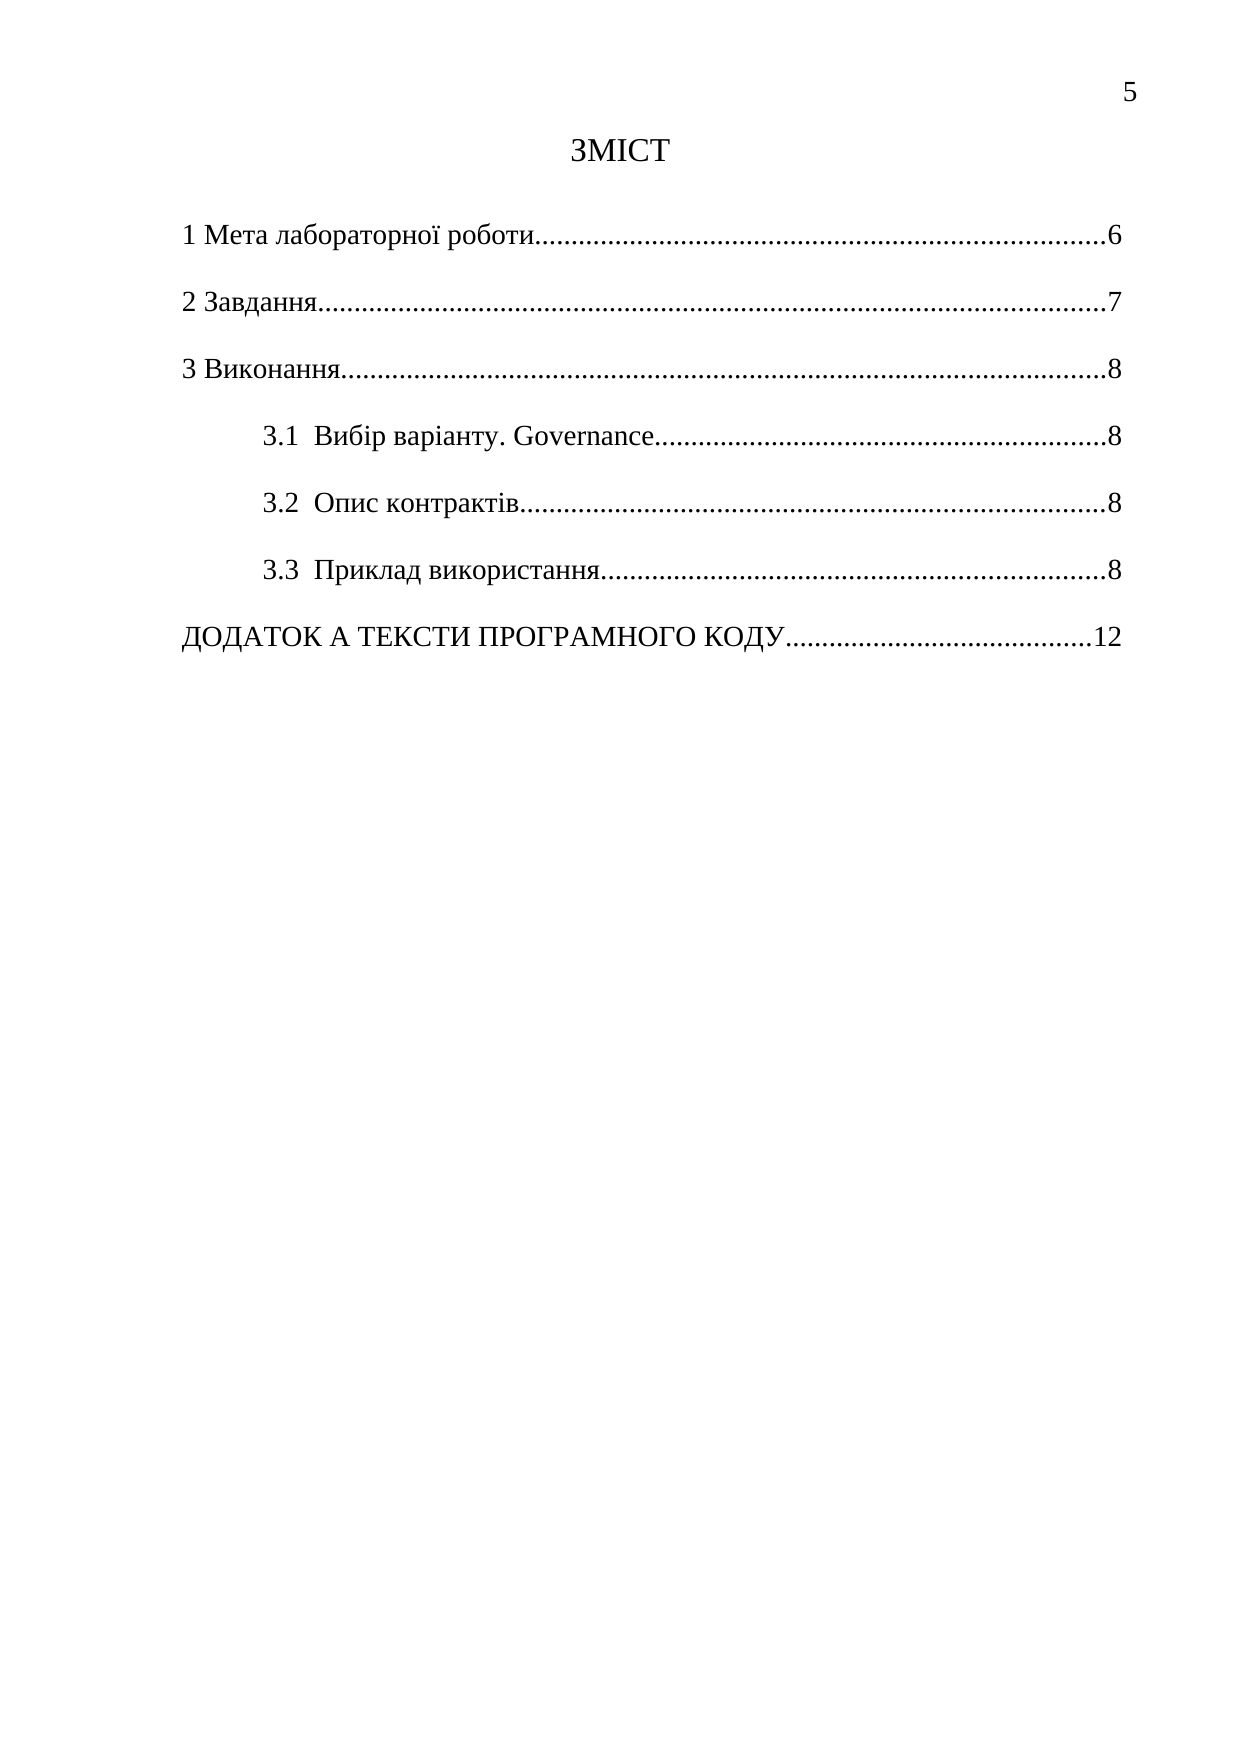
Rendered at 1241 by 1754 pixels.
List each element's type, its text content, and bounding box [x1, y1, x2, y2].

text 2 Завдання 7 [182, 284, 1122, 317]
text ДОДАТОК А ТЕКСТИ ПРОГРАМНОГО КОДУ 12 [182, 619, 1122, 652]
text 3.2 Опис контрактів 8 [233, 485, 1122, 518]
text 3.1 Вибір варіанту. Governance 8 [233, 418, 1122, 451]
subtitle Зміст [118, 130, 1122, 168]
text 3 Виконання 8 [182, 351, 1122, 384]
text 1 Мета лабораторної роботи 6 [182, 217, 1122, 250]
text 3.3 Приклад використання 8 [233, 552, 1122, 585]
